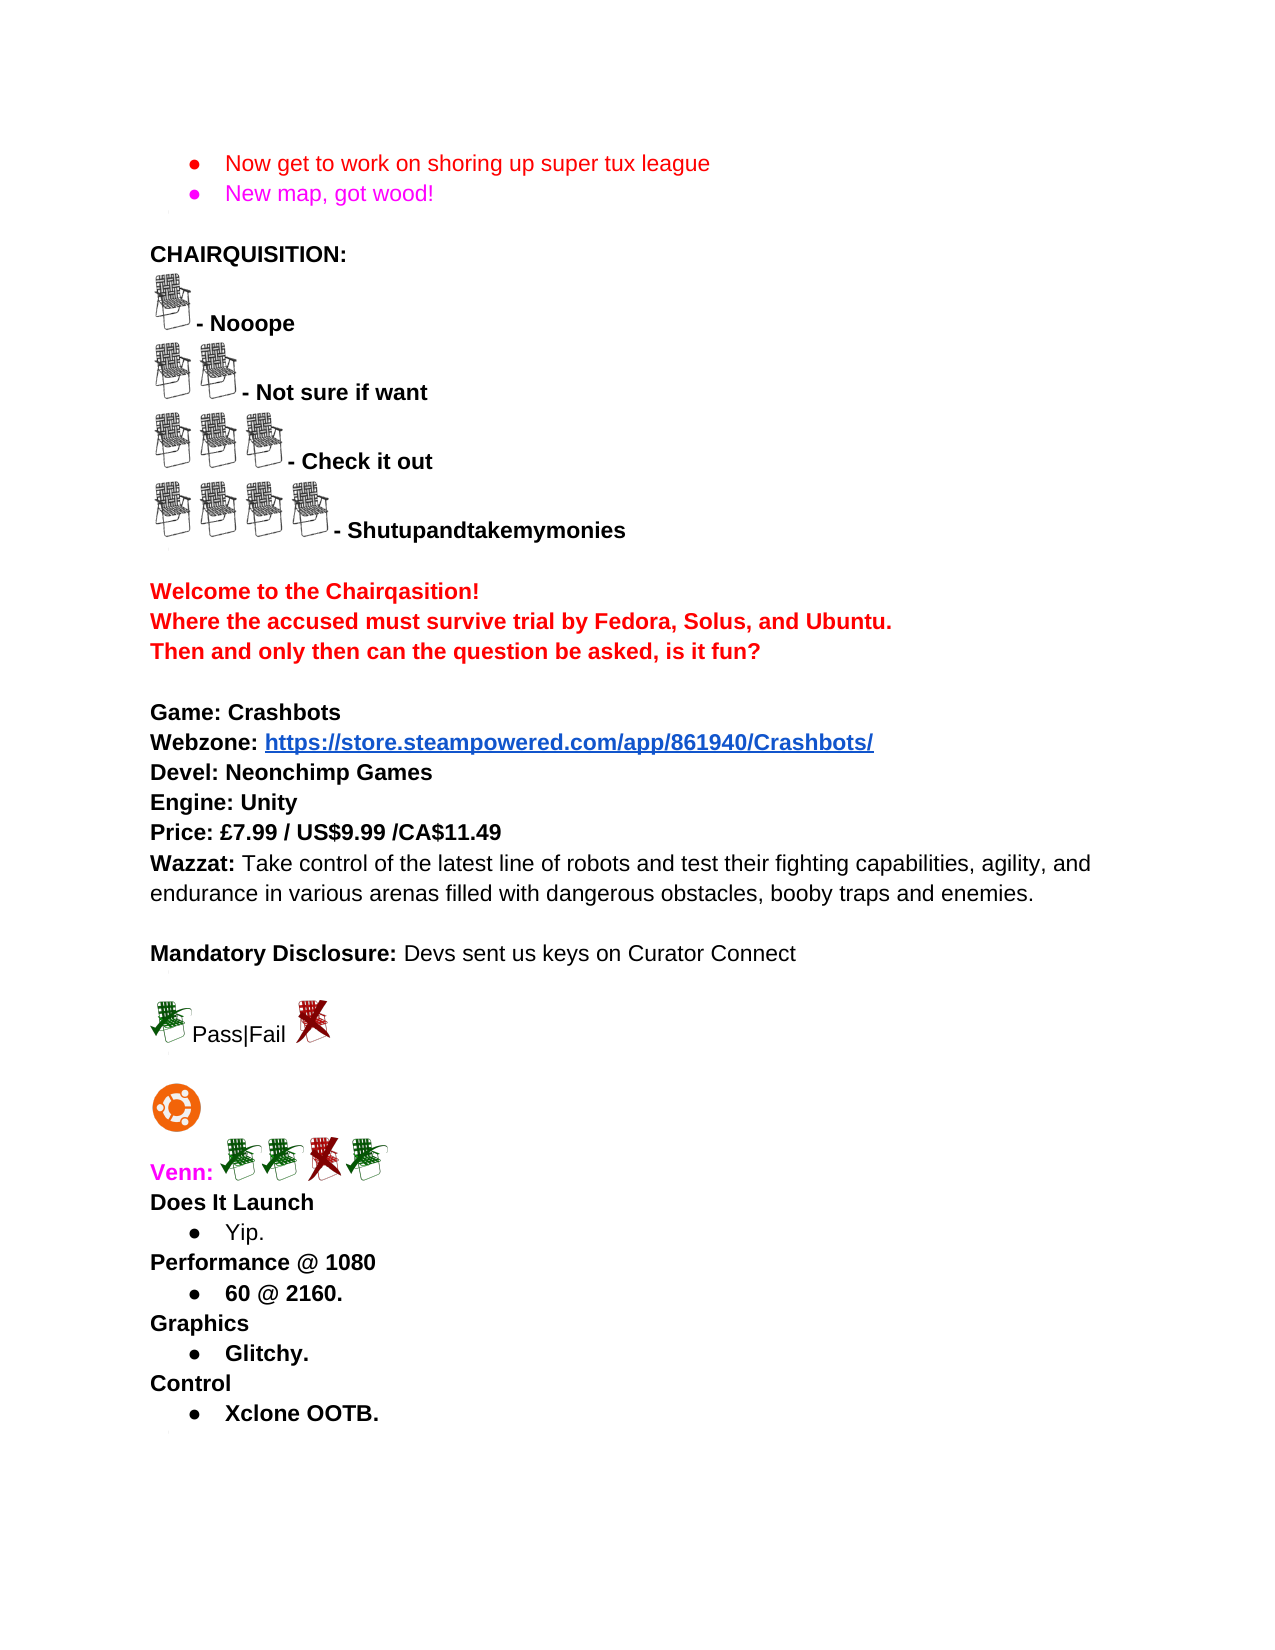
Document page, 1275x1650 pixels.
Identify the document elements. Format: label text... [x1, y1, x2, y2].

text Then and only then can the question be asked, is it fun? [150, 638, 1125, 664]
list Yip. [187, 1219, 1125, 1245]
text - Not sure if want [150, 340, 1125, 405]
text Devel: Neonchimp Games [150, 759, 1125, 785]
picture [220, 1137, 388, 1181]
picture [150, 340, 242, 401]
picture [150, 1001, 192, 1043]
text Price: £7.99 / US$9.99 /CA$11.49 [150, 819, 1125, 846]
text Where the accused must survive trial by Fedora, Solus, and Ubuntu. [150, 608, 1125, 634]
text Pass|Fail [150, 1001, 1125, 1048]
picture [150, 1081, 203, 1134]
list Glitchy. [187, 1340, 1125, 1366]
text Mandatory Disclosure: Devs sent us keys on Curator Connect [150, 940, 1125, 967]
text Game: Crashbots [150, 698, 1125, 725]
text Performance @ 1080 [150, 1249, 1125, 1276]
list Now get to work on shoring up super tux league [187, 150, 1125, 176]
text Webzone: https://store.steampowered.com/app/861940/Crashbots/ [150, 729, 1125, 755]
text Control [150, 1370, 1125, 1396]
picture [150, 409, 288, 470]
text - Check it out [150, 409, 1125, 474]
text Graphics [150, 1310, 1125, 1336]
picture [150, 270, 196, 332]
list New map, got wood! [187, 180, 1125, 207]
text Welcome to the Chairqasition! [150, 578, 1125, 604]
text Engine: Unity [150, 789, 1125, 816]
picture [292, 1000, 335, 1043]
list Xclone OOTB. [187, 1400, 1125, 1427]
text CHAIRQUISITION: - Nooope [150, 241, 1125, 336]
text Wazzat: Take control of the latest line of robots and test their fighting capabilities, agility, and endurance in various arenas filled with dangerous obstacles, booby traps and enemies. [150, 849, 1125, 906]
text - Shutupandtakemymonies [150, 478, 1125, 544]
text Venn: [150, 1082, 1125, 1185]
picture [150, 478, 334, 539]
text Does It Launch [150, 1189, 1125, 1215]
list 60 @ 2160. [187, 1279, 1125, 1306]
